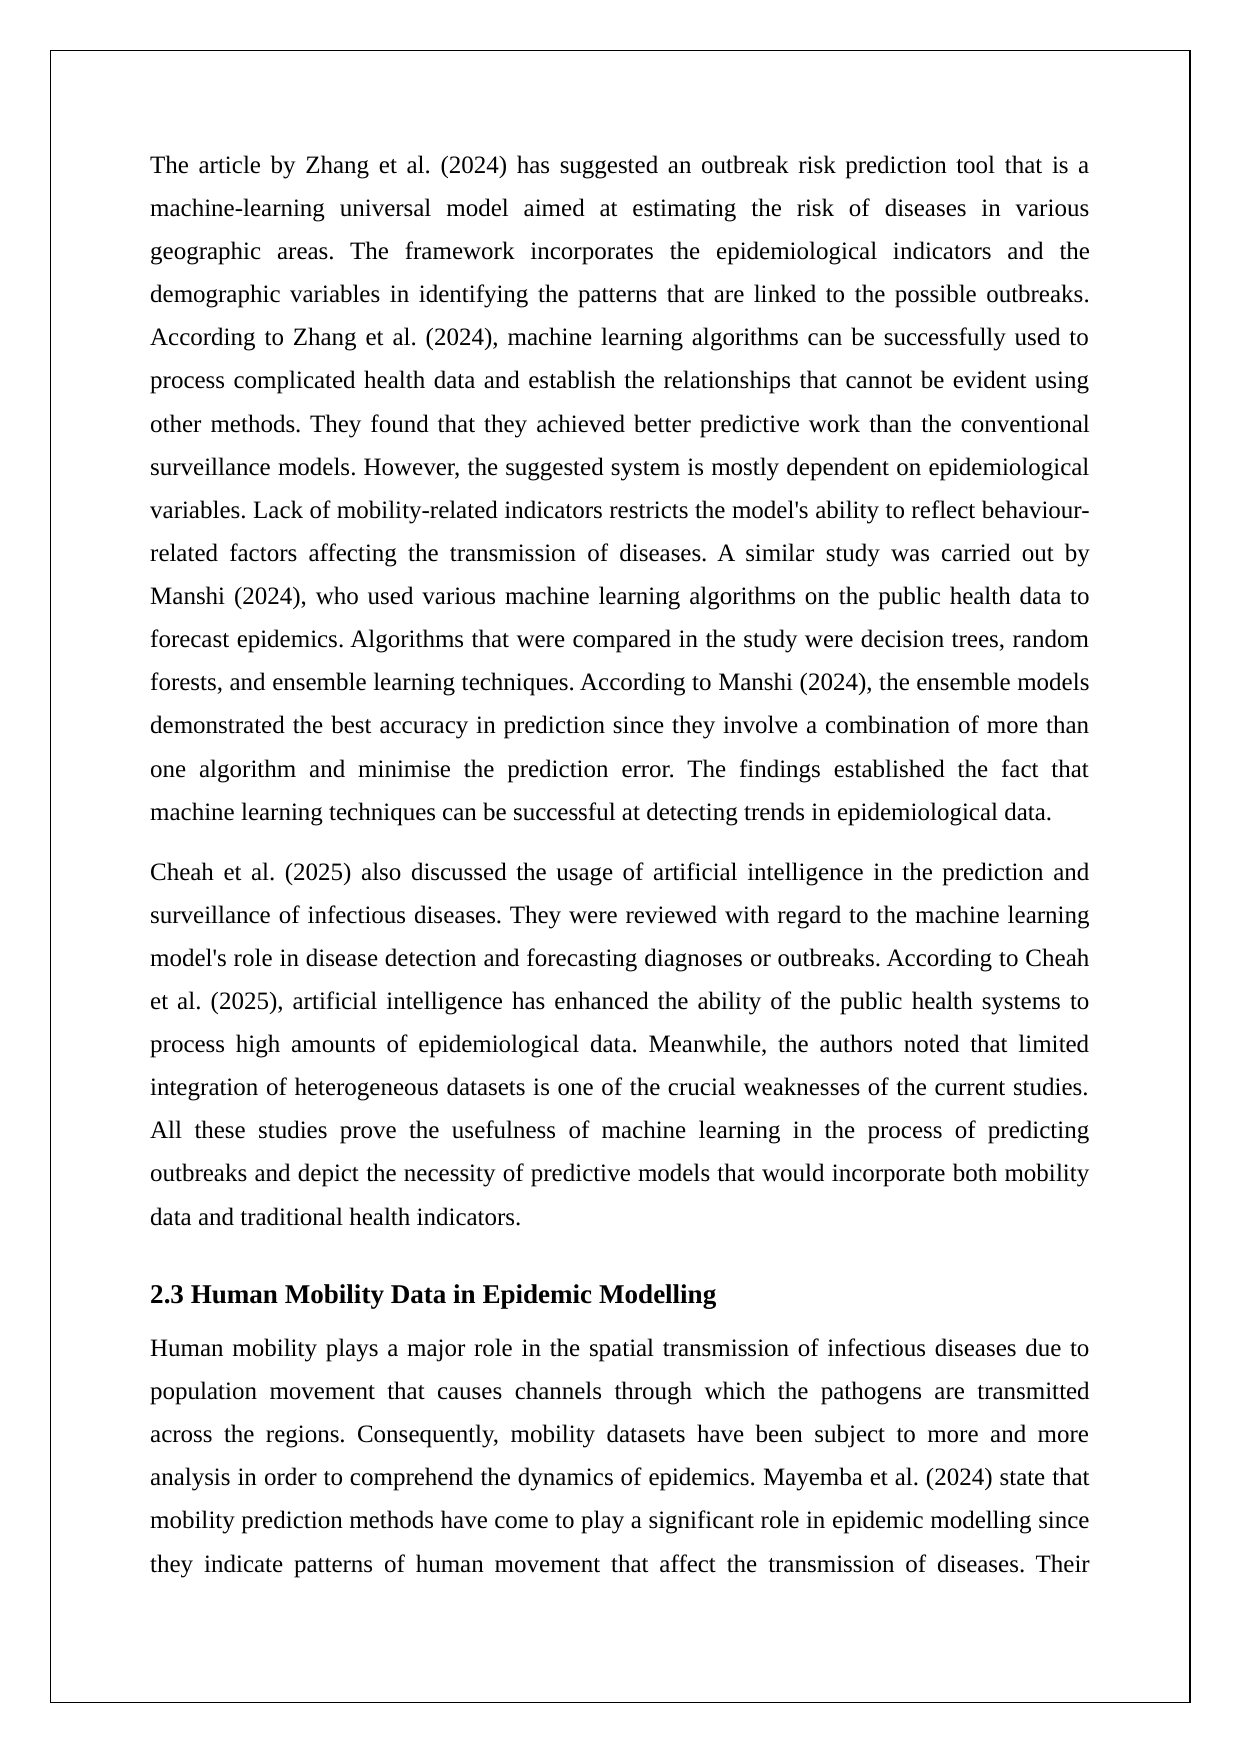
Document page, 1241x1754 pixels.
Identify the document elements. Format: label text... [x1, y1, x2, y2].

subtitle 2.3 Human Mobility Data in Epidemic Modelling [150, 1278, 1091, 1309]
text Human mobility plays a major role in the spatial transmission of infectious diseases due to population movement that causes channels through which the pathogens are transmitted across the regions. Consequently, mobility datasets have been subject to more and more analysis in order to comprehend the dynamics of epidemics. Mayemba et al. (2024) state that mobility prediction methods have come to play a significant role in epidemic modelling since they indicate patterns of human movement that affect the transmission of diseases. Their [150, 1333, 1091, 1577]
text The article by Zhang et al. (2024) has suggested an outbreak risk prediction tool that is a machine-learning universal model aimed at estimating the risk of diseases in various geographic areas. The framework incorporates the epidemiological indicators and the demographic variables in identifying the patterns that are linked to the possible outbreaks. According to Zhang et al. (2024), machine learning algorithms can be successfully used to process complicated health data and establish the relationships that cannot be evident using other methods. They found that they achieved better predictive work than the conventional surveillance models. However, the suggested system is mostly dependent on epidemiological variables. Lack of mobility-related indicators restricts the model's ability to reflect behaviour-related factors affecting the transmission of diseases. A similar study was carried out by Manshi (2024), who used various machine learning algorithms on the public health data to forecast epidemics. Algorithms that were compared in the study were decision trees, random forests, and ensemble learning techniques. According to Manshi (2024), the ensemble models demonstrated the best accuracy in prediction since they involve a combination of more than one algorithm and minimise the prediction error. The findings established the fact that machine learning techniques can be successful at detecting trends in epidemiological data. [150, 150, 1091, 826]
text Cheah et al. (2025) also discussed the usage of artificial intelligence in the prediction and surveillance of infectious diseases. They were reviewed with regard to the machine learning model's role in disease detection and forecasting diagnoses or outbreaks. According to Cheah et al. (2025), artificial intelligence has enhanced the ability of the public health systems to process high amounts of epidemiological data. Meanwhile, the authors noted that limited integration of heterogeneous datasets is one of the crucial weaknesses of the current studies. All these studies prove the usefulness of machine learning in the process of predicting outbreaks and depict the necessity of predictive models that would incorporate both mobility data and traditional health indicators. [150, 857, 1091, 1230]
